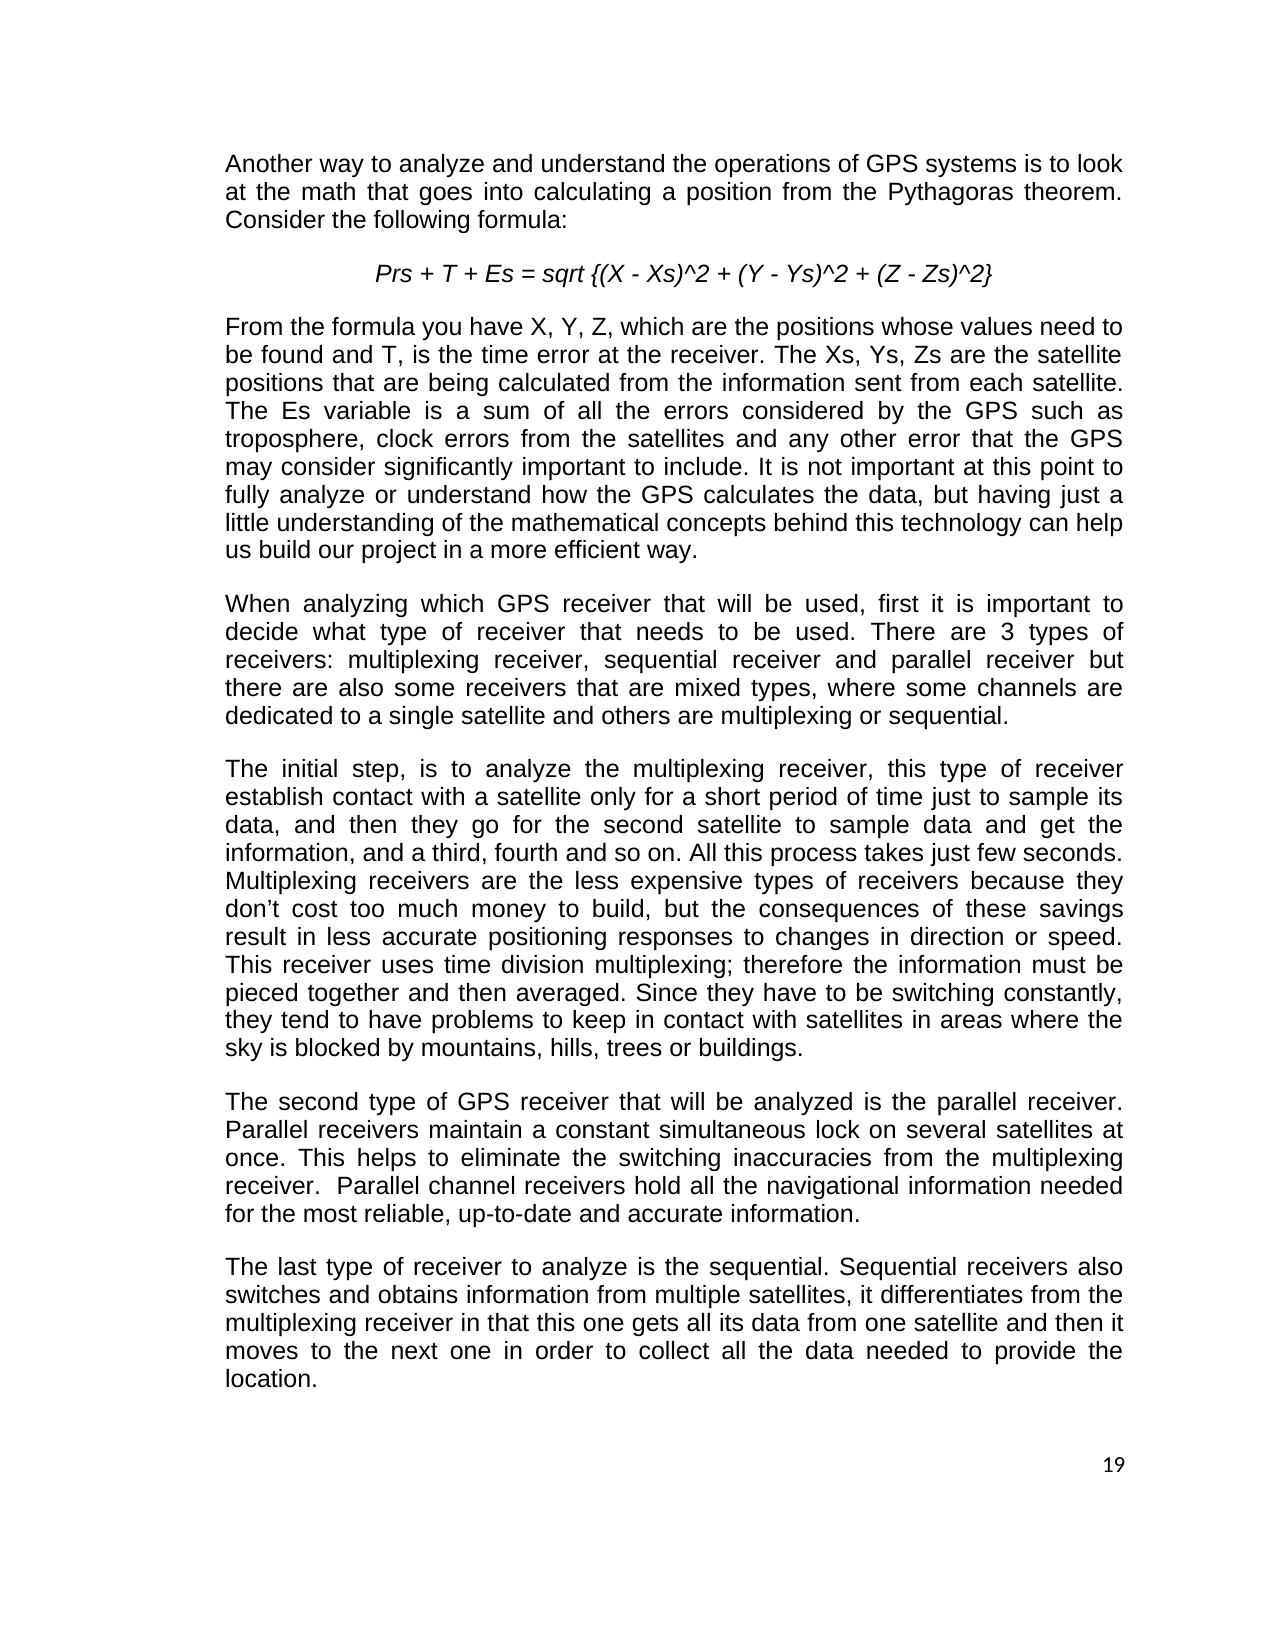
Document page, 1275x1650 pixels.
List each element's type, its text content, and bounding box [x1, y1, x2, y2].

text The second type of GPS receiver that will be analyzed is the parallel receiver. Parallel receivers maintain a constant simultaneous lock on several satellites at once. This helps to eliminate the switching inaccuracies from the multiplexing receiver. Parallel channel receivers hold all the navigational information needed for the most reliable, up-to-date and accurate information. [225, 1088, 1125, 1227]
text When analyzing which GPS receiver that will be used, first it is important to decide what type of receiver that needs to be used. There are 3 types of receivers: multiplexing receiver, sequential receiver and parallel receiver but there are also some receivers that are mixed types, where some channels are dedicated to a single satellite and others are multiplexing or sequential. [225, 590, 1125, 729]
text From the formula you have X, Y, Z, which are the positions whose values need to be found and T, is the time error at the receiver. The Xs, Ys, Zs are the satellite positions that are being calculated from the information sent from each satellite. The Es variable is a sum of all the errors considered by the GPS such as troposphere, clock errors from the satellites and any other error that the GPS may consider significantly important to include. It is not important at this point to fully analyze or understand how the GPS calculates the data, but having just a little understanding of the mathematical concepts behind this technology can help us build our project in a more efficient way. [225, 313, 1125, 564]
text Another way to analyze and understand the operations of GPS systems is to look at the math that goes into calculating a position from the Pythagoras theorem. Consider the following formula: [225, 150, 1125, 234]
text The last type of receiver to analyze is the sequential. Sequential receivers also switches and obtains information from multiple satellites, it differentiates from the multiplexing receiver in that this one gets all its data from one satellite and then it moves to the next one in order to collect all the data needed to provide the location. [225, 1253, 1125, 1392]
text Prs + T + Es = sqrt {(X - Xs)^2 + (Y - Ys)^2 + (Z - Zs)^2} [300, 259, 1125, 287]
text The initial step, is to analyze the multiplexing receiver, this type of receiver establish contact with a satellite only for a short period of time just to sample its data, and then they go for the second satellite to sample data and get the information, and a third, fourth and so on. All this process takes just few seconds. Multiplexing receivers are the less expensive types of receivers because they don’t cost too much money to build, but the consequences of these savings result in less accurate positioning responses to changes in direction or speed. This receiver uses time division multiplexing; therefore the information must be pieced together and then averaged. Since they have to be switching constantly, they tend to have problems to keep in contact with satellites in areas where the sky is blocked by mountains, hills, trees or buildings. [225, 755, 1125, 1062]
